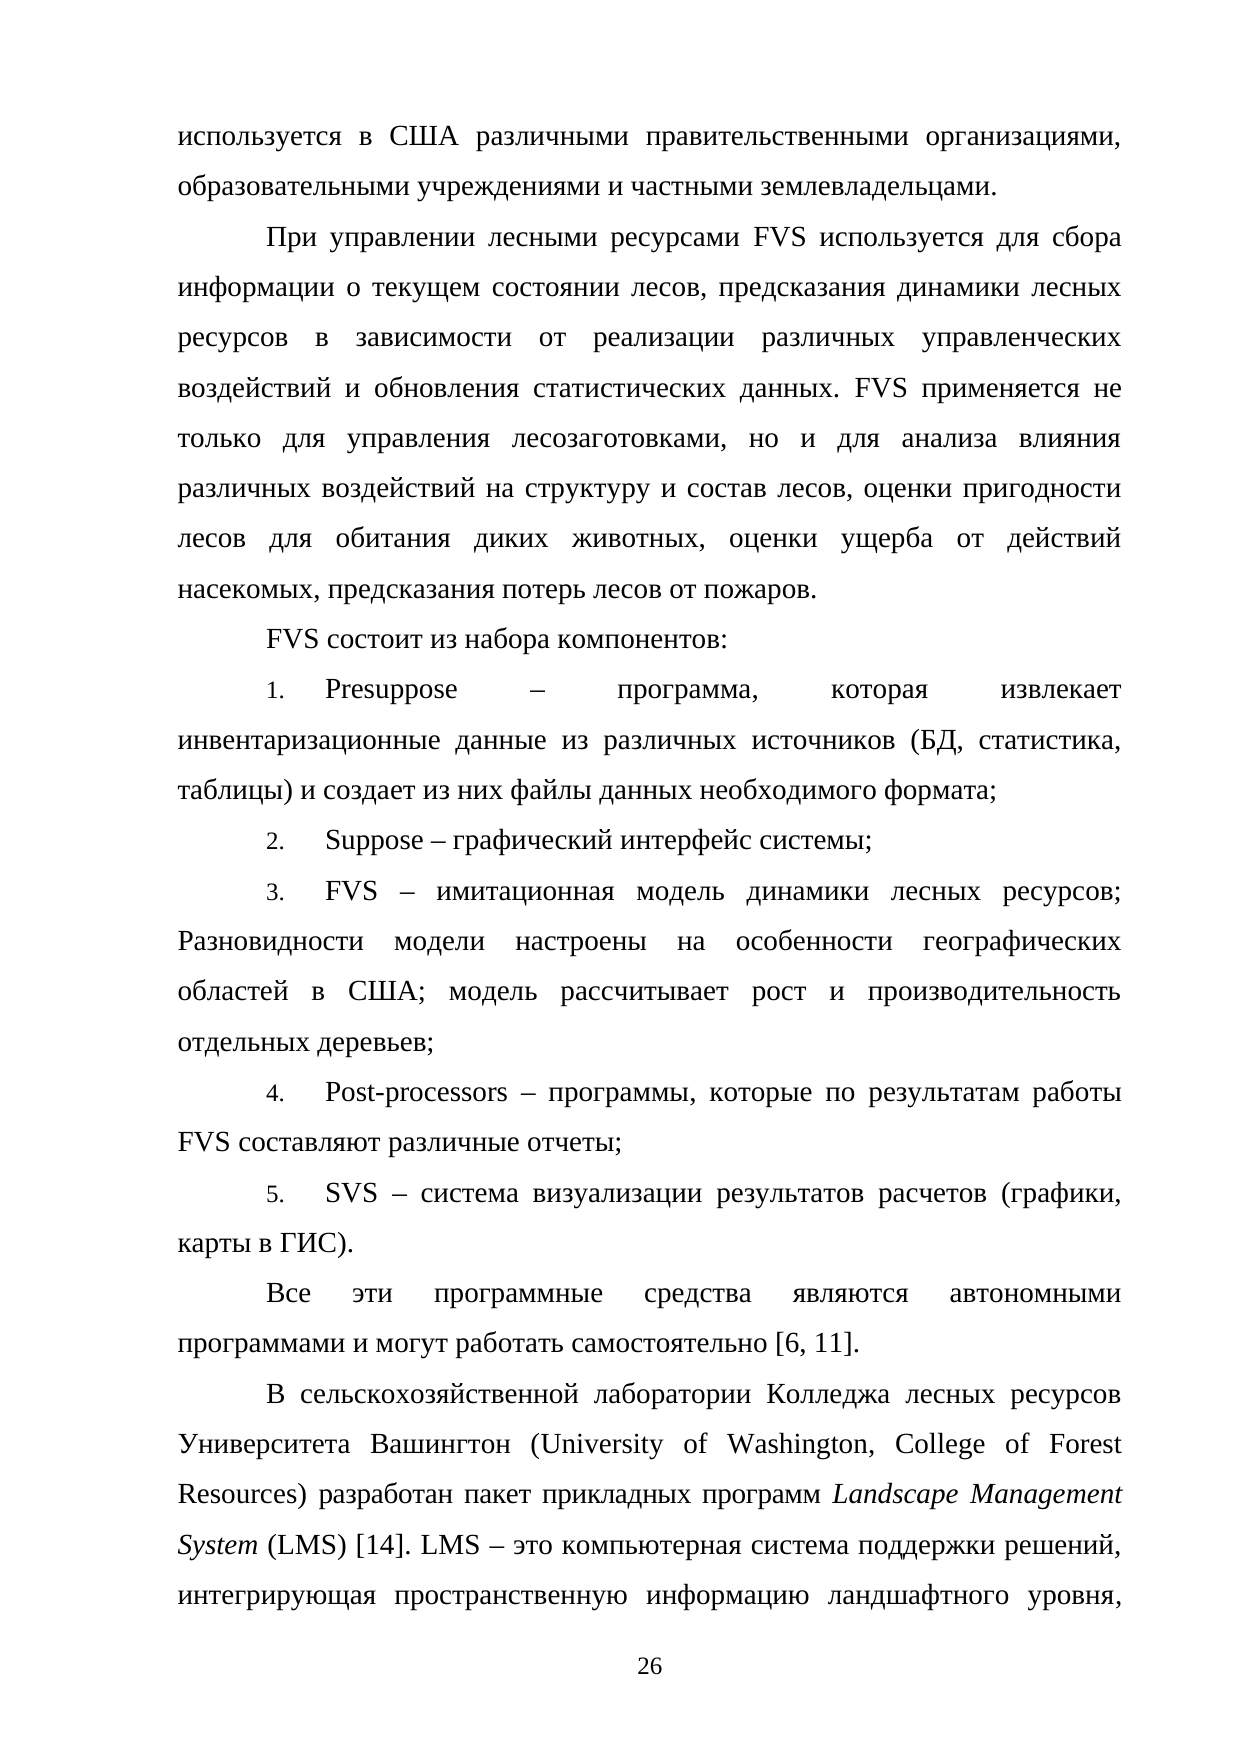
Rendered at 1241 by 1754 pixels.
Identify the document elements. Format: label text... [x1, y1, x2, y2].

list Presuppose – программа, которая извлекает инвентаризационные данные из различных источников (БД, статистика, таблицы) и создает из них файлы данных необходимого формата; [177, 672, 1122, 806]
list Post-processors – программы, которые по результатам работы FVS составляют различные отчеты; [177, 1074, 1122, 1158]
text В сельскохозяйственной лаборатории Колледжа лесных ресурсов Университета Вашингтон (University of Washington, College of Forest Resources) разработан пакет прикладных программ Landscape Management System (LMS) [14]. LMS – это компьютерная система поддержки решений, интегрирующая пространственную информацию ландшафтного уровня, [177, 1376, 1122, 1611]
list FVS ­– имитационная модель динамики лесных ресурсов; Разновидности модели настроены на особенности географических областей в США; модель рассчитывает рост и производительность отдельных деревьев; [177, 873, 1122, 1057]
text При управлении лесными ресурсами FVS используется для сбора информации о текущем состоянии лесов, предсказания динамики лесных ресурсов в зависимости от реализации различных управленческих воздействий и обновления статистических данных. FVS применяется не только для управления лесозаготовками, но и для анализа влияния различных воздействий на структуру и состав лесов, оценки пригодности лесов для обитания диких животных, оценки ущерба от действий насекомых, предсказания потерь лесов от пожаров. [177, 219, 1122, 604]
text FVS состоит из набора компонентов: [177, 621, 1122, 655]
text используется в США различными правительственными организациями, образовательными учреждениями и частными землевладельцами. [177, 118, 1122, 202]
text Все эти программные средства являются автономными программами и могут работать самостоятельно [6, 11]. [177, 1275, 1122, 1359]
list Suppose – графический интерфейс системы; [177, 822, 1122, 856]
list SVS – система визуализации результатов расчетов (графики, карты в ГИС). [177, 1175, 1122, 1258]
